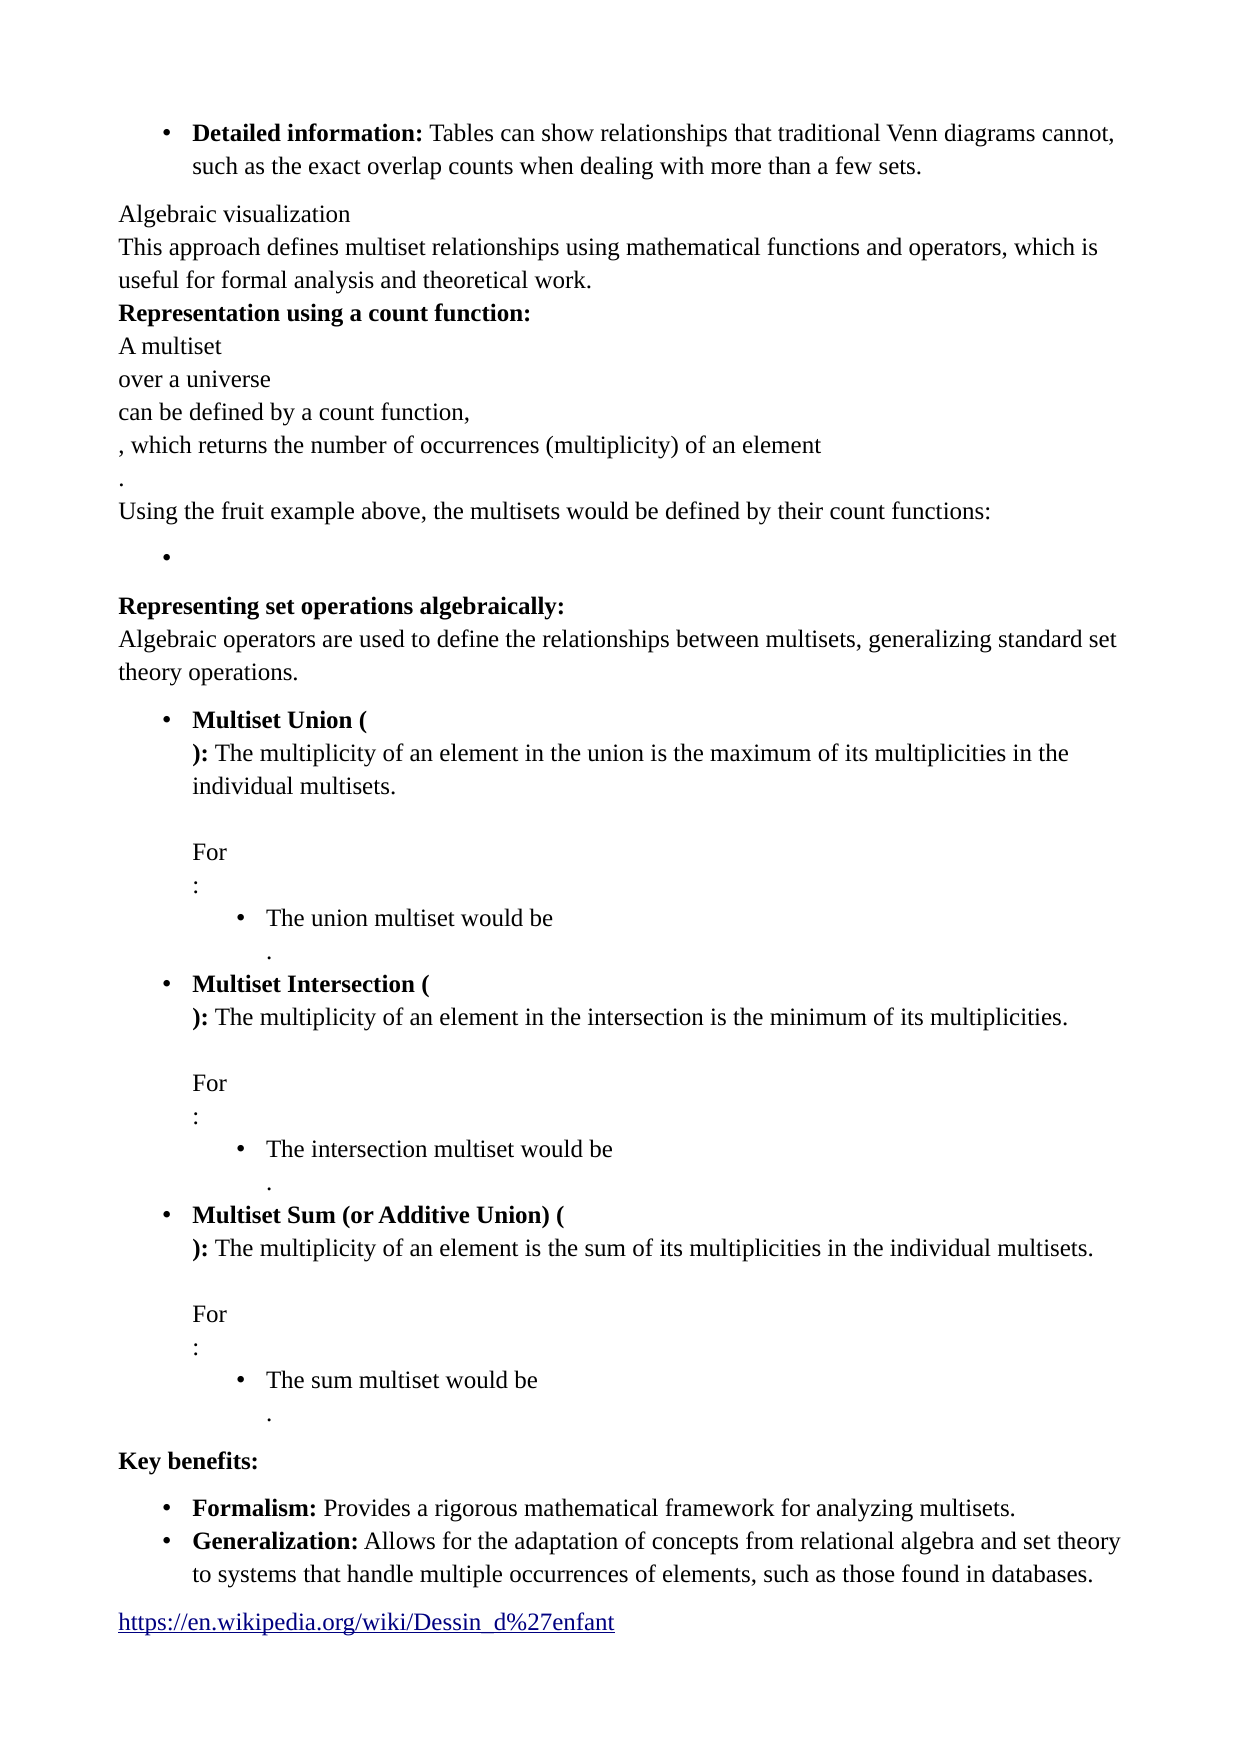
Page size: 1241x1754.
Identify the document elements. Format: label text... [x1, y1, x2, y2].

text over a universe [118, 364, 1122, 393]
list For [162, 1035, 1122, 1097]
text Using the fruit example above, the multisets would be defined by their count functions: [118, 496, 1122, 525]
text This approach defines multiset relationships using mathematical functions and operators, which is useful for formal analysis and theoretical work. [118, 232, 1122, 293]
list Generalization: Allows for the adaptation of concepts from relational algebra and set theory to systems that handle multiple occurrences of elements, such as those found in databases. [162, 1526, 1122, 1588]
list : [162, 870, 1122, 899]
list ): The multiplicity of an element in the union is the maximum of its multiplicities in the individual multisets. [162, 738, 1122, 799]
text Key benefits: [118, 1446, 1122, 1474]
text can be defined by a count function, [118, 397, 1122, 426]
text . [118, 463, 1122, 492]
text Representing set operations algebraically: Algebraic operators are used to define the relationships between multisets, generalizing standard set theory operations. [118, 591, 1122, 686]
text https://en.wikipedia.org/wiki/Dessin_d%27enfant [118, 1607, 1122, 1636]
list . [236, 1398, 1122, 1427]
list : [162, 1332, 1122, 1361]
list Multiset Intersection ( [162, 969, 1122, 998]
list . [236, 936, 1122, 965]
list The union multiset would be [236, 903, 1122, 932]
list Multiset Sum (or Additive Union) ( [162, 1200, 1122, 1229]
list The intersection multiset would be [236, 1134, 1122, 1163]
list Detailed information: Tables can show relationships that traditional Venn diagrams cannot, such as the exact overlap counts when dealing with more than a few sets. [162, 118, 1122, 180]
list Formalism: Provides a rigorous mathematical framework for analyzing multisets. [162, 1493, 1122, 1522]
list . [236, 1167, 1122, 1196]
text Representation using a count function: A multiset [118, 298, 1122, 359]
text Algebraic visualization [118, 199, 1122, 227]
list : [162, 1101, 1122, 1130]
list For [162, 804, 1122, 866]
list Multiset Union ( [162, 705, 1122, 733]
list For [162, 1266, 1122, 1328]
list ): The multiplicity of an element in the intersection is the minimum of its multiplicities. [162, 1002, 1122, 1031]
text , which returns the number of occurrences (multiplicity) of an element [118, 430, 1122, 459]
list The sum multiset would be [236, 1365, 1122, 1394]
list ): The multiplicity of an element is the sum of its multiplicities in the individual multisets. [162, 1233, 1122, 1262]
